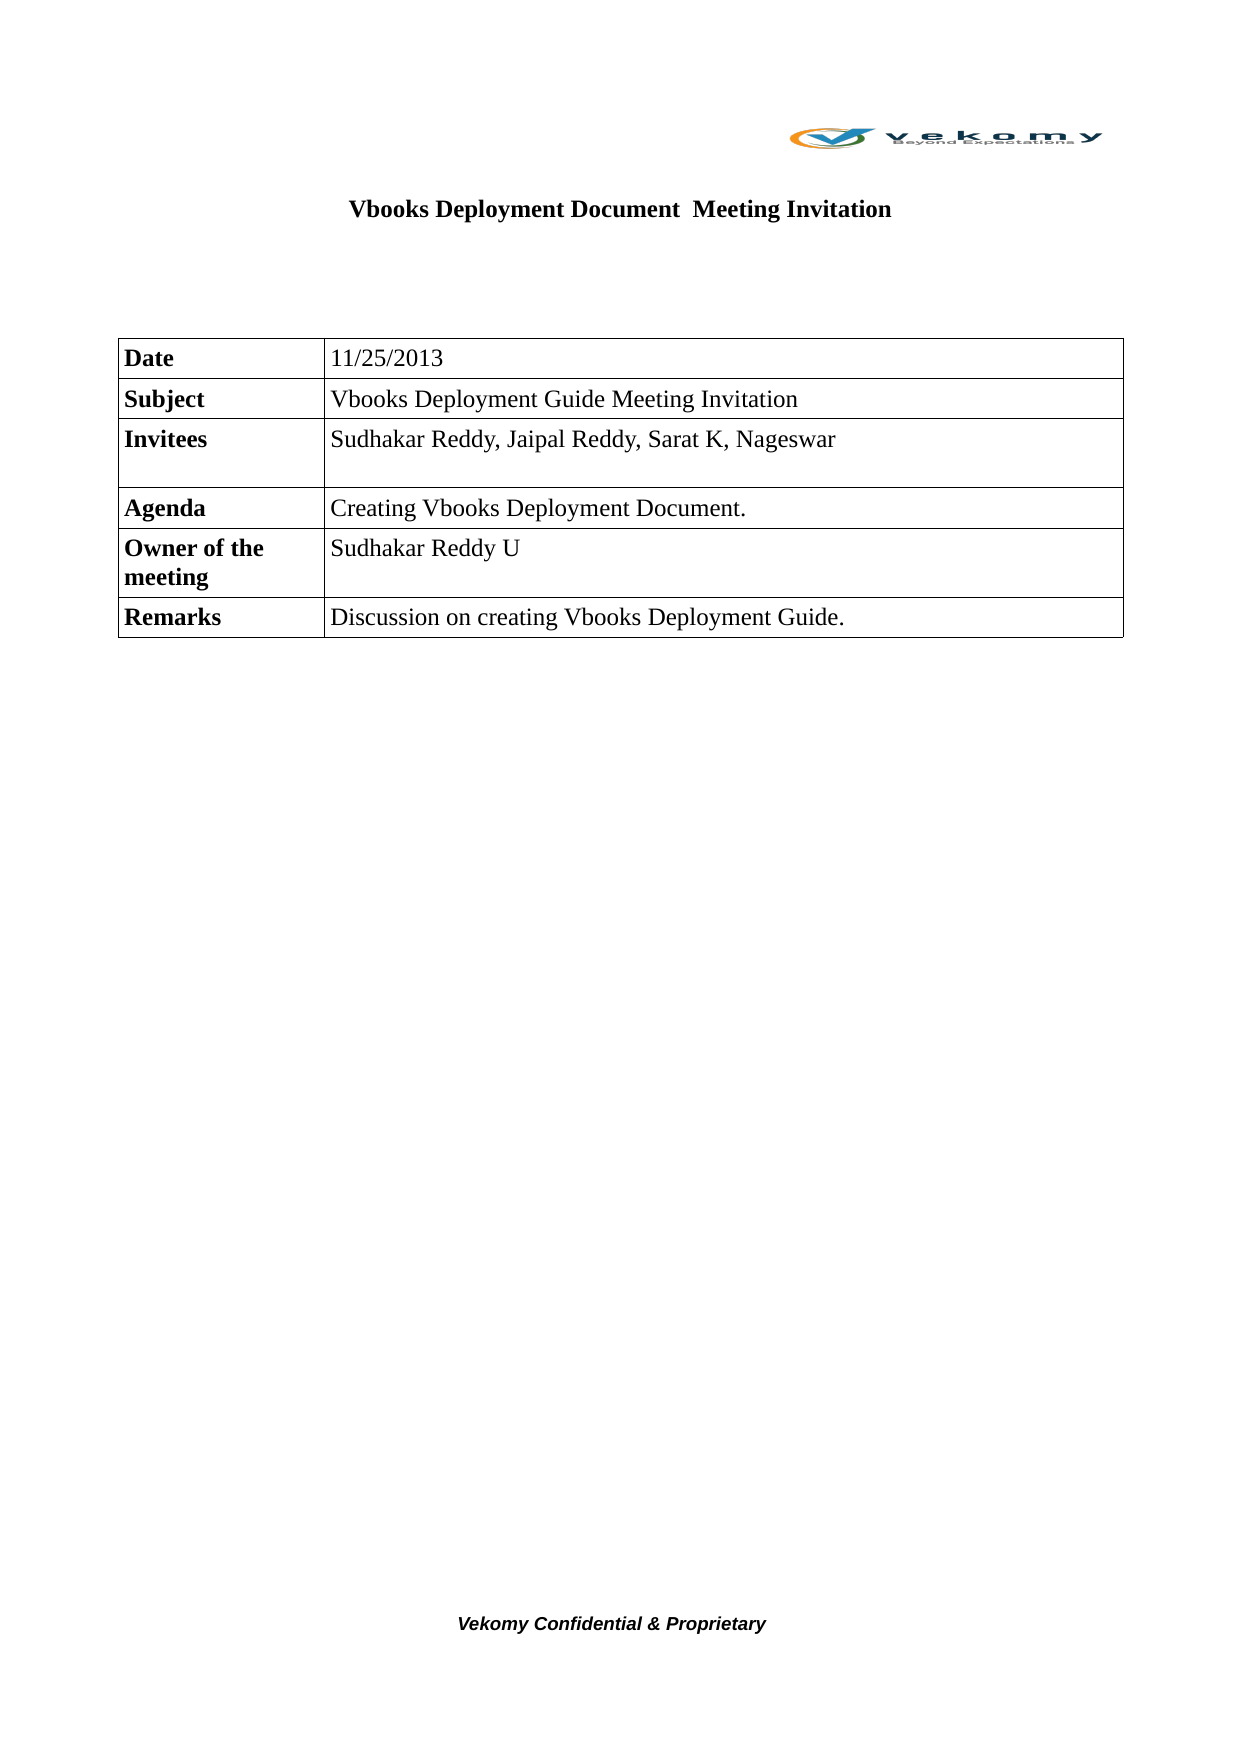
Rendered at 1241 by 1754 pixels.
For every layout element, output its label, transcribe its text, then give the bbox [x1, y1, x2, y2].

table_cell Invitees [119, 419, 324, 487]
table_header Date [119, 339, 324, 378]
picture [786, 127, 1106, 150]
table_cell Vbooks Deployment Guide Meeting Invitation [325, 379, 1123, 418]
table_header 11/25/2013 [325, 339, 1123, 378]
table_cell Sudhakar Reddy, Jaipal Reddy, Sarat K, Nageswar [325, 419, 1123, 487]
table_cell Owner of the meeting [119, 529, 324, 597]
table_cell Sudhakar Reddy U [325, 529, 1123, 597]
table_cell Discussion on creating Vbooks Deployment Guide. [325, 598, 1123, 637]
table_cell Subject [119, 379, 324, 418]
table_cell Creating Vbooks Deployment Document. [325, 488, 1123, 528]
table_cell Remarks [119, 598, 324, 637]
text Vbooks Deployment Document Meeting Invitation [118, 194, 1122, 223]
table_cell Agenda [119, 488, 324, 528]
